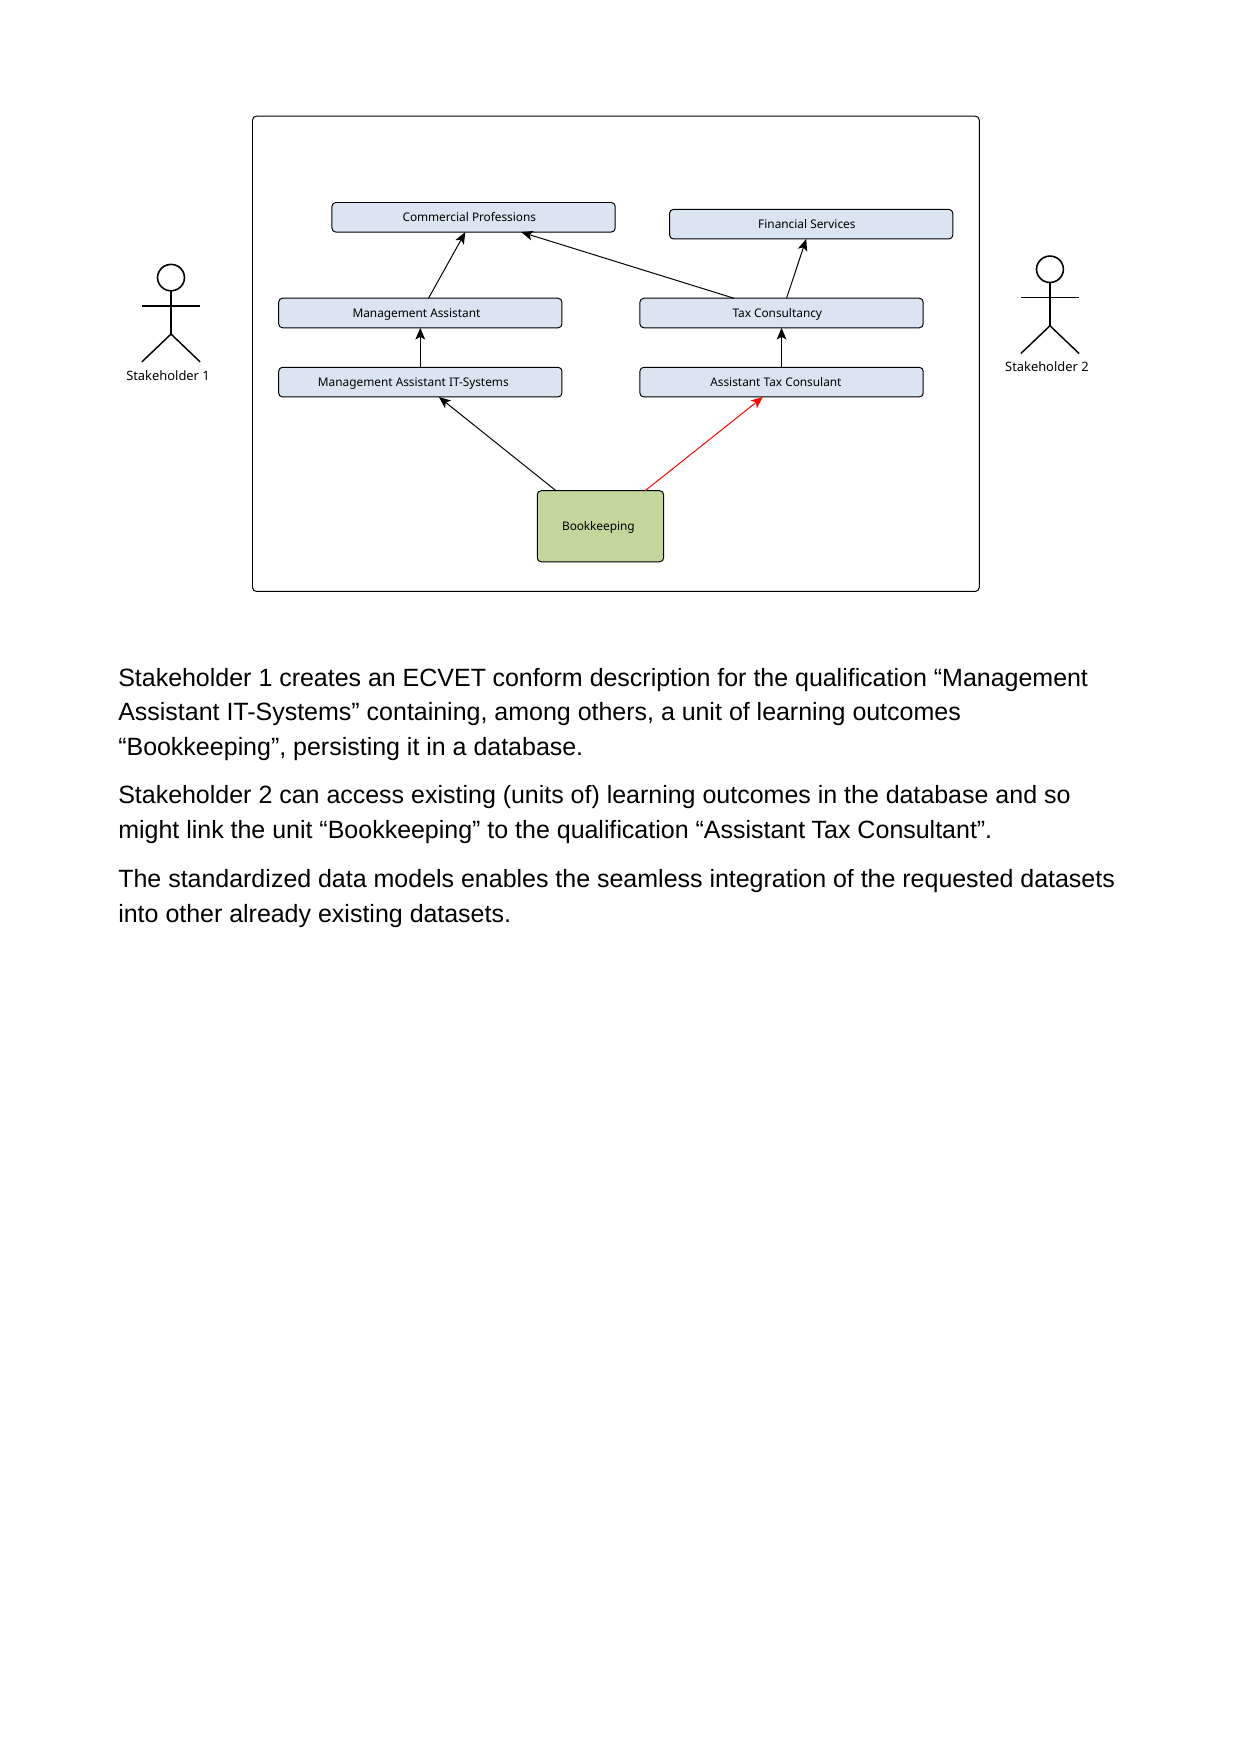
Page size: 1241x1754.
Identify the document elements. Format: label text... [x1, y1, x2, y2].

text Stakeholder 1 creates an ECVET conform description for the qualification “Management Assistant IT-Systems” containing, among others, a unit of learning outcomes “Bookkeeping”, persisting it in a database. [118, 662, 1122, 760]
text Stakeholder 2 can access existing (units of) learning outcomes in the database and so might link the unit “Bookkeeping” to the qualification “Assistant Tax Consultant”. [118, 781, 1122, 844]
text The standardized data models enables the seamless integration of the requested datasets into other already existing datasets. [118, 864, 1122, 927]
